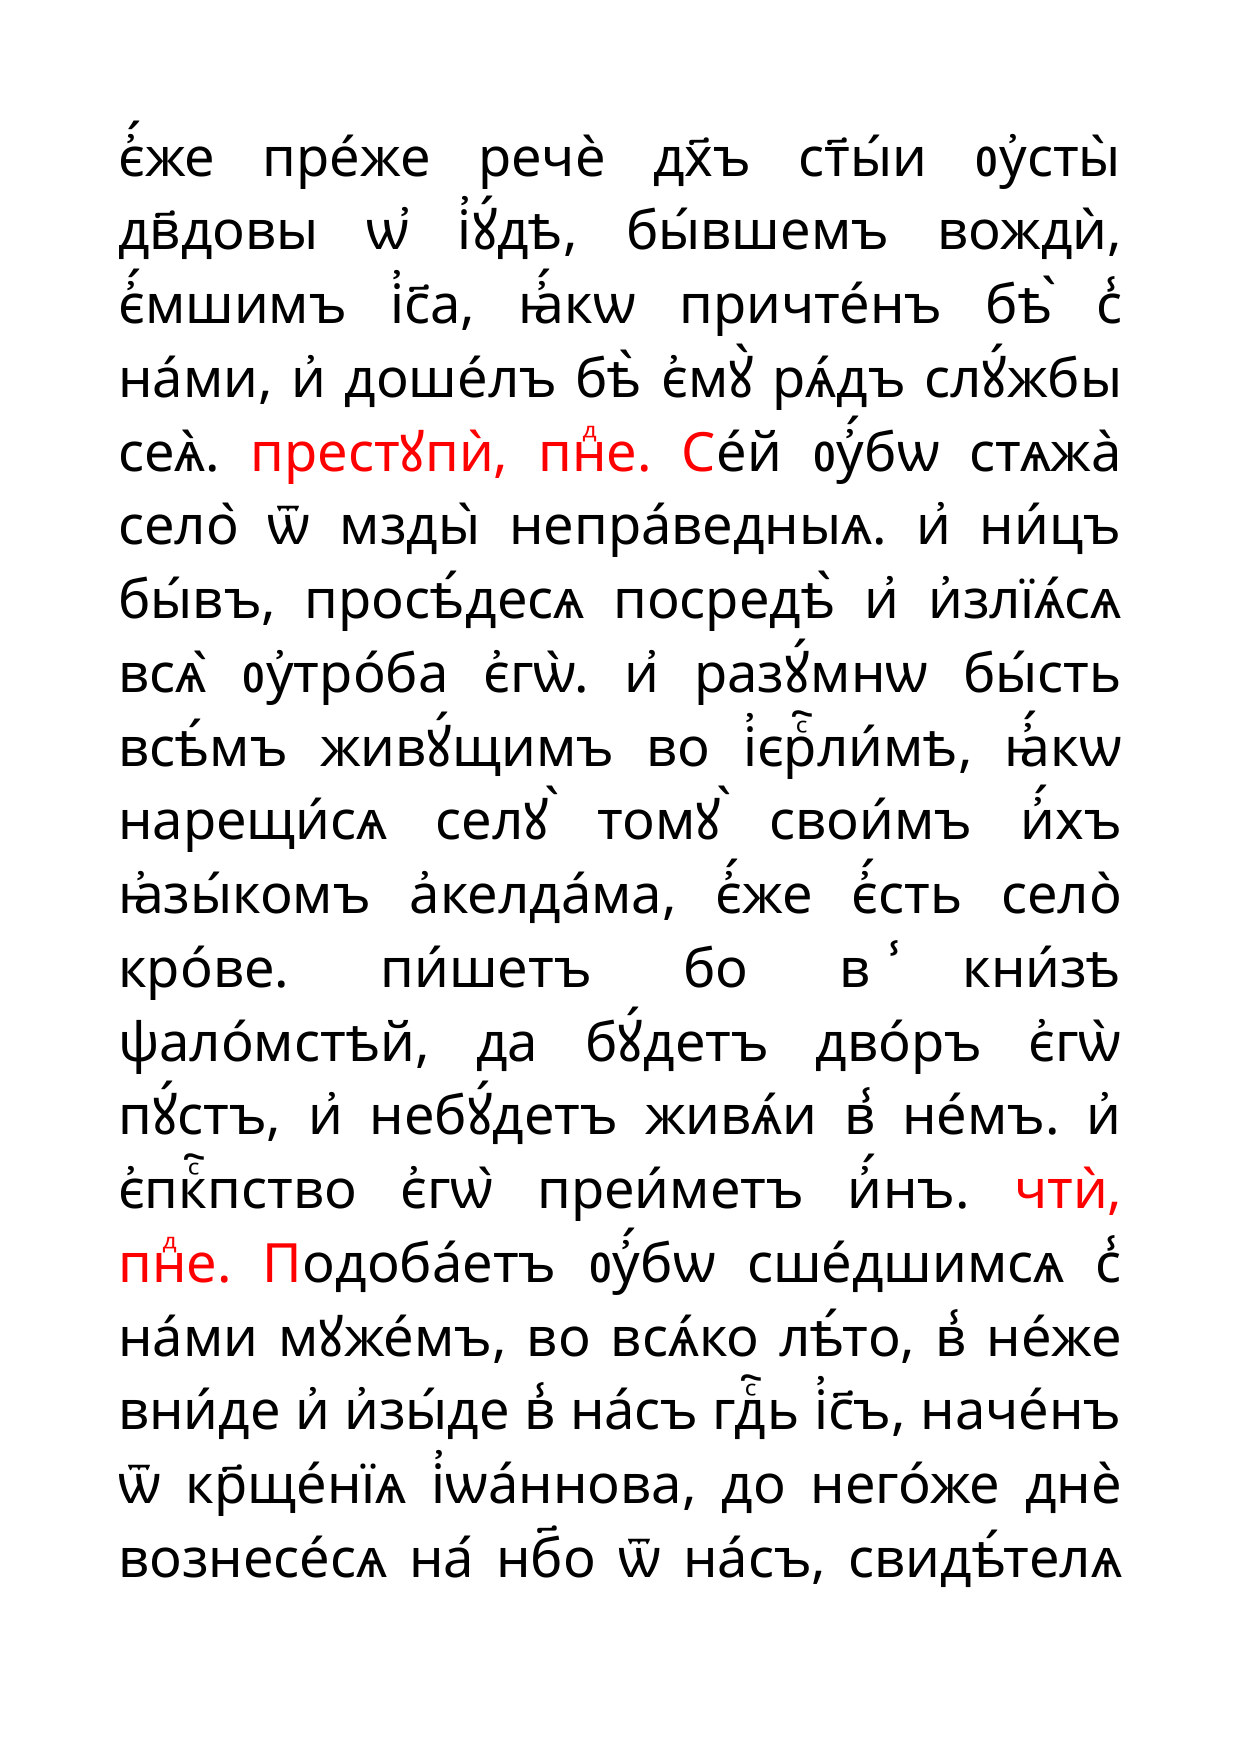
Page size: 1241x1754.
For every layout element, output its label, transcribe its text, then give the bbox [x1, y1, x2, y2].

text заⷱ҇, в҃. Тогда̀ воз̾врати́шасѧ ꙳ во і҆єрⷭ҇ли́мъ ѿ горы̀ нарица́емыѧ є҆леѡ́нъ, ꙗ҆́же є҆́сть бли́зъ і҆єрⷭ҇ли́ма. сꙋбо́тѣ и҆мꙋ́щи пꙋ́ть. коне́цъ, вознесе́нїю. И҆ є҆гда̀ внидо́ша, взыдо́ша на го́рницꙋ, и҆дѣ́же бѧ́хꙋ пребыва́юще. пе́тръ же, и҆ і҆а́кѡвъ и҆ і҆ѡа́ннъ, и҆ а҆ндре́й и҆ фїли́ппъ и҆ ѳѡма̀. варфоломе́й, и҆ матѳе́й, и҆ і҆а́кѡвъ а҆лѳе́ѡвъ, и҆ си́мѡнъ ѕило́тъ, и҆ і҆ꙋ́да і҆а́кѡвль, сі́и всѝ бѧ́хꙋ терпѧ́ще є҆динодꙋ́шно мл҃твою и҆ моле́нїемъ, съ жена́ми, и҆ мр҃і́ею мт҃рїю і҆с҃овою и҆ с̾ бра́тїею є҆гѡ̀. [в҃] И҆ во́дни сїѧ̀, воста́въ пе́тръ посредѣ̀ ᲂу҆чени́къ, и҆ речѐ, бѣ́же наро́дъ и҆мени́тыхъ вкꙋ́пѣ, ꙗ҆́кѡ сто̀ и҆ два́десѧте. мꙋ́жїе бра́тїѧ, подоба́ше сконча́тисѧ писа́нїю семꙋ̀, є҆́же пре́же речѐ дх҃ъ ст҃ы́и ᲂу҆сты̀ дв҃довы ѡ҆ і҆ꙋ́дѣ, бы́вшемъ вождѝ, є҆́мшимъ і҆с҃а, ꙗ҆́кѡ причте́нъ бѣ̀ с̾ на́ми, и҆ доше́лъ бѣ̀ є҆мꙋ̀ рѧ́дъ слꙋ́жбы сеѧ̀. престꙋпѝ, пнⷣе. Се́й ᲂу҆́бѡ стѧжа̀ село̀ ѿ мзды̀ непра́ведныѧ. и҆ ни́цъ бы́въ, просѣ́десѧ посредѣ̀ и҆ и҆злїѧ́сѧ всѧ̀ ᲂу҆тро́ба є҆гѡ̀. и҆ разꙋ́мнѡ бы́сть всѣ́мъ живꙋ́щимъ во і҆єрⷭ҇ли́мѣ, ꙗ҆́кѡ нарещи́сѧ селꙋ̀ томꙋ̀ свои́мъ и҆́хъ ꙗ҆зы́комъ а҆келда́ма, є҆́же є҆́сть село̀ кро́ве. пи́шетъ бо в̾ кни́зѣ ѱало́мстѣй, да бꙋ́детъ дво́ръ є҆гѡ̀ пꙋ́стъ, и҆ небꙋ́детъ живѧ́и в̾ не́мъ. и҆ є҆пкⷭ҇пство є҆гѡ̀ преи́метъ и҆́нъ. чтѝ, пнⷣе. Подоба́етъ ᲂу҆́бѡ сше́дшимсѧ с̾ на́ми мꙋже́мъ, во всѧ́ко лѣ́то, в̾ не́же вни́де и҆ и҆зы́де в̾ на́съ гдⷭ҇ь і҆с҃ъ, наче́нъ ѿ кр҃ще́нїѧ і҆ѡа́ннова, до него́же днѐ вознесе́сѧ на́ нб҃о ѿ на́съ, свидѣ́телѧ воскрⷭ҇нїю є҆гѡ̀ бы́ти с̾ на́ми є҆ди́номꙋ ѿ си́хъ. [а҃] и҆ поста́виша два̀, і҆ѡсі́ю, нарица́емаго варса́вꙋ, и҆́же нарече́нъ бы́сть і҆ꙋ́стъ, и҆ матѳе́ѧ. и҆ помоли́вшесѧ рѣ́ша, ты̀ гдⷭ҇и срⷣцевѣ́дче всѣ́хъ, покажѝ є҆го́же и҆збра̀ ѿ сею̀ ѡ҆бою̀ є҆ди́наго прїѧ́ти приче́тъ слꙋже́нїѧ сегѡ̀ и҆ посла́нїѧ, и҆з̾ него́же и҆спадѐ і҆ꙋ́да и҆тѝ в̾ мѣ́сто своѐ. и҆ да́ша жре́бїѧ и҆́ма, и҆ падѐ жре́бїи на матѳе́ѧ, и҆ причте́нъ бы́сть ко є҆ди́номꙋ на́десѧте а҆пⷭ҇лꙋ. коне́цъ, понедѣ́льникꙋ. [118, 118, 1122, 1593]
